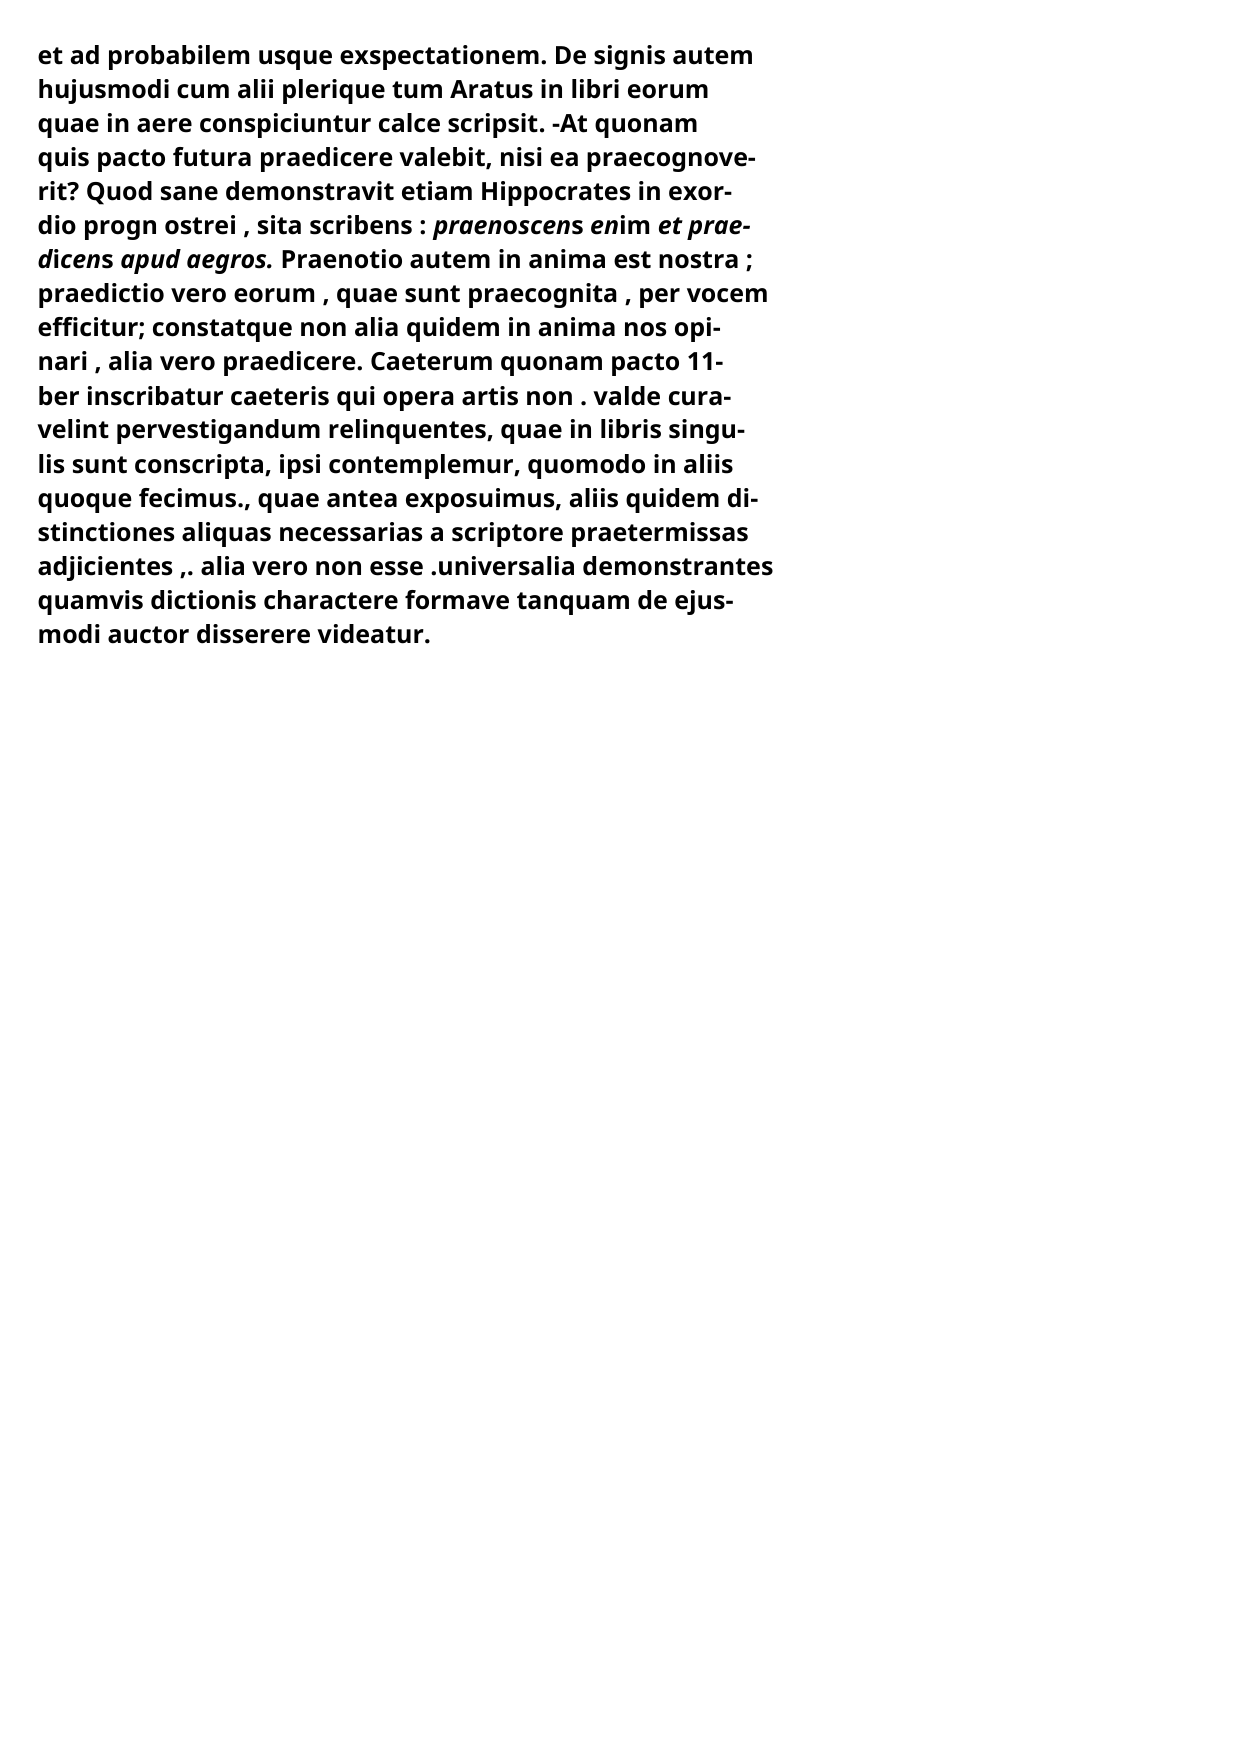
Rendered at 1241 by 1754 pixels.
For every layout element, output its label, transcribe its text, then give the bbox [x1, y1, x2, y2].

text et ad probabilem usque exspectationem. De signis autem hujusmodi cum alii plerique tum Aratus in libri eorum quae in aere conspiciuntur calce scripsit. -At quonam quis pacto futura praedicere valebit, nisi ea praecognove- rit? Quod sane demonstravit etiam Hippocrates in exor- dio progn ostrei , sita scribens : praenoscens enim et prae- dicens apud aegros. Praenotio autem in anima est nostra ; praedictio vero eorum , quae sunt praecognita , per vocem efficitur; constatque non alia quidem in anima nos opi- nari , alia vero praedicere. Caeterum quonam pacto 11- ber inscribatur caeteris qui opera artis non . valde cura- velint pervestigandum relinquentes, quae in libris singu- lis sunt conscripta, ipsi contemplemur, quomodo in aliis quoque fecimus., quae antea exposuimus, aliis quidem di- stinctiones aliquas necessarias a scriptore praetermissas adjicientes ,. alia vero non esse .universalia demonstrantes quamvis dictionis charactere formave tanquam de ejus- modi auctor disserere videatur. [37, 37, 1203, 651]
